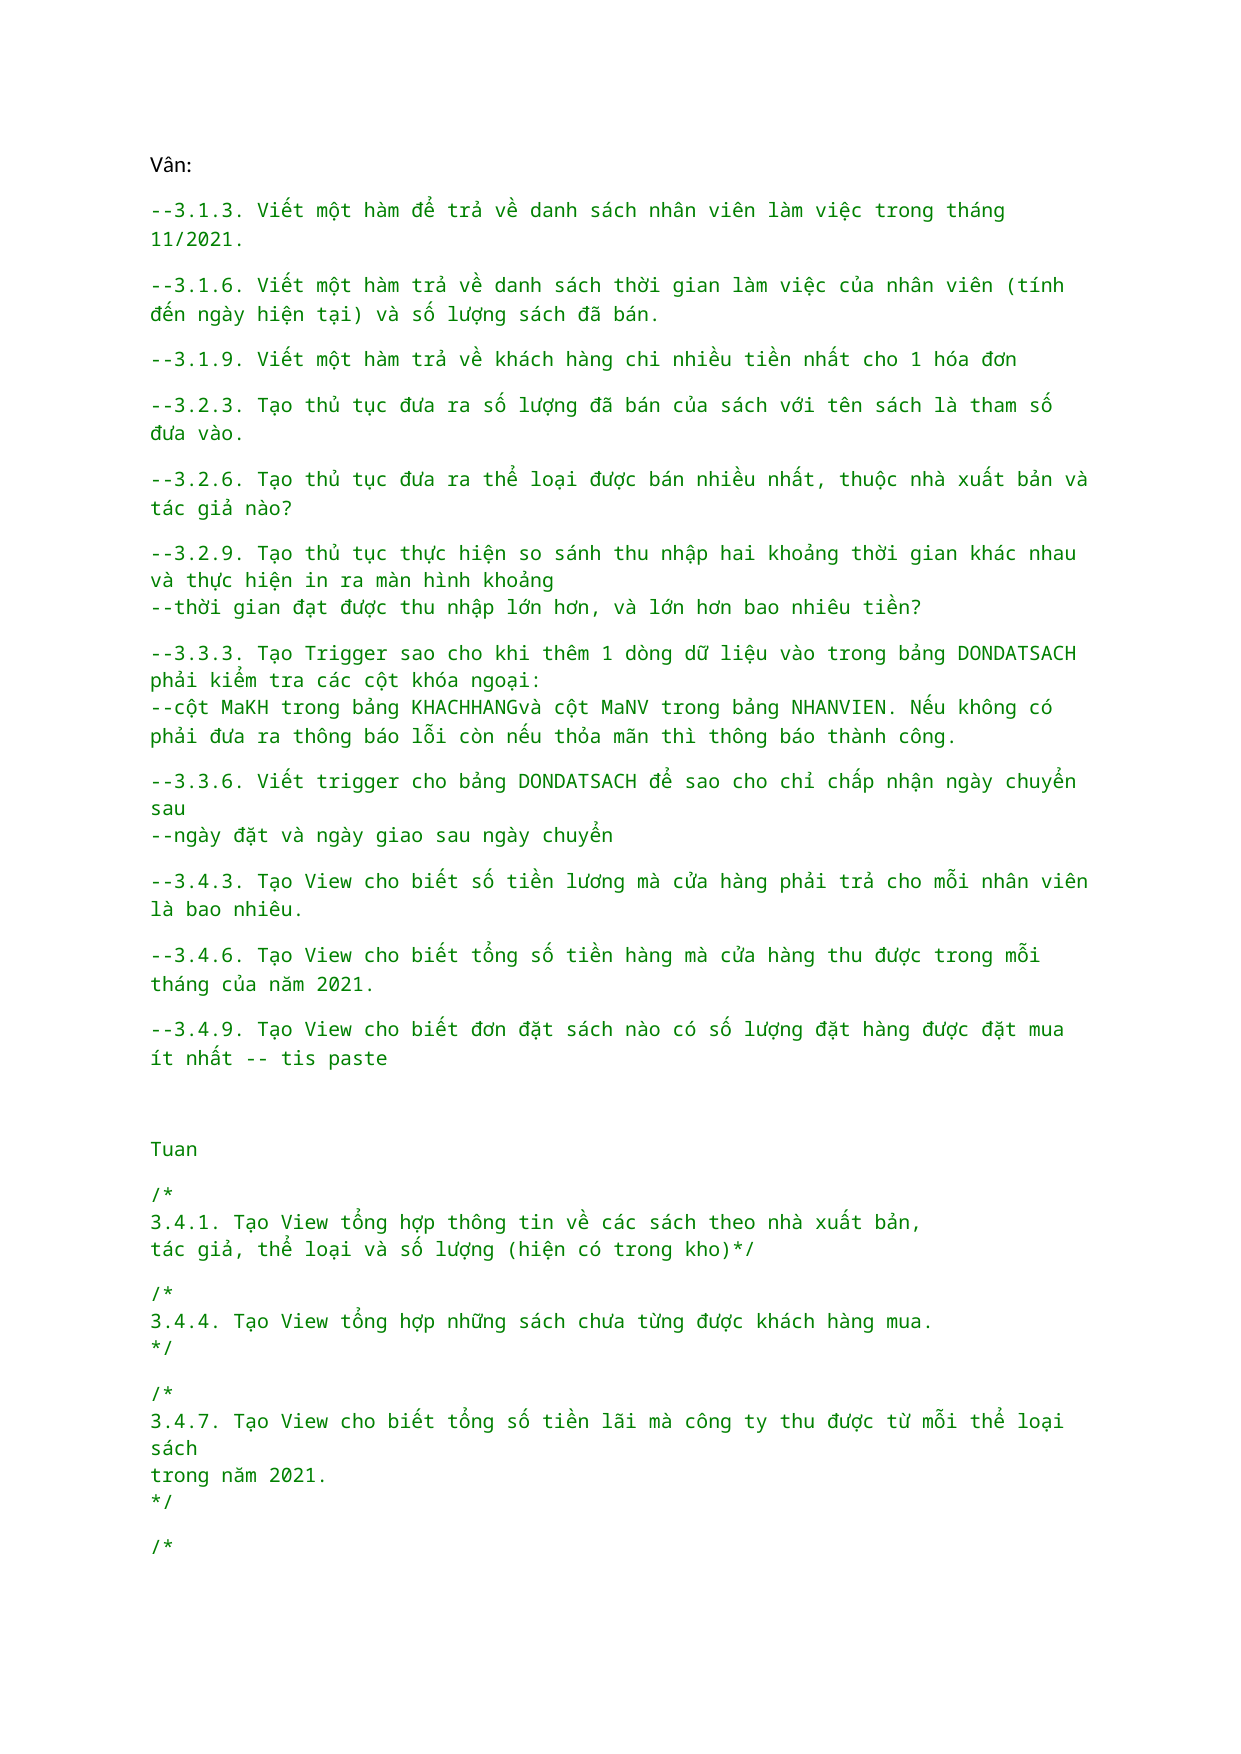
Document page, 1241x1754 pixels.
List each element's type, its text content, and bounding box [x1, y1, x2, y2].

text 3.4.4. Tạo View tổng hợp những sách chưa từng được khách hàng mua. [150, 1307, 1090, 1334]
text --3.4.9. Tạo View cho biết đơn đặt sách nào có số lượng đặt hàng được đặt mua ít nhất -- tis paste [150, 1016, 1090, 1071]
text 3.4.1. Tạo View tổng hợp thông tin về các sách theo nhà xuất bản, [150, 1208, 1090, 1235]
text /* [150, 1380, 1090, 1407]
text --3.3.3. Tạo Trigger sao cho khi thêm 1 dòng dữ liệu vào trong bảng DONDATSACH phải kiểm tra các cột khóa ngoại: [150, 639, 1090, 693]
text Tuan [150, 1136, 1090, 1162]
text --3.2.9. Tạo thủ tục thực hiện so sánh thu nhập hai khoảng thời gian khác nhau và thực hiện in ra màn hình khoảng [150, 539, 1090, 593]
text --3.2.6. Tạo thủ tục đưa ra thể loại được bán nhiều nhất, thuộc nhà xuất bản và tác giả nào? [150, 465, 1090, 521]
text Vân: [150, 150, 1090, 178]
text --thời gian đạt được thu nhập lớn hơn, và lớn hơn bao nhiêu tiền? [150, 593, 1090, 621]
text --3.3.6. Viết trigger cho bảng DONDATSACH để sao cho chỉ chấp nhận ngày chuyển sau [150, 767, 1090, 821]
text */ [150, 1488, 1090, 1515]
text trong năm 2021. [150, 1461, 1090, 1488]
text --3.1.9. Viết một hàm trả về khách hàng chi nhiều tiền nhất cho 1 hóa đơn [150, 345, 1090, 372]
text /* [150, 1281, 1090, 1307]
text --3.2.3. Tạo thủ tục đưa ra số lượng đã bán của sách với tên sách là tham số đưa vào. [150, 391, 1090, 447]
text --cột MaKH trong bảng KHACHHANGvà cột MaNV trong bảng NHANVIEN. Nếu không có phải đưa ra thông báo lỗi còn nếu thỏa mãn thì thông báo thành công. [150, 693, 1090, 749]
text tác giả, thể loại và số lượng (hiện có trong kho)*/ [150, 1235, 1090, 1262]
text --ngày đặt và ngày giao sau ngày chuyển [150, 821, 1090, 848]
text --3.4.6. Tạo View cho biết tổng số tiền hàng mà cửa hàng thu được trong mỗi tháng của năm 2021. [150, 941, 1090, 997]
text /* [150, 1181, 1090, 1208]
text --3.4.3. Tạo View cho biết số tiền lương mà cửa hàng phải trả cho mỗi nhân viên là bao nhiêu. [150, 867, 1090, 923]
text 3.4.7. Tạo View cho biết tổng số tiền lãi mà công ty thu được từ mỗi thể loại sách [150, 1407, 1090, 1461]
text /* [150, 1533, 1090, 1560]
text --3.1.3. Viết một hàm để trả về danh sách nhân viên làm việc trong tháng 11/2021. [150, 197, 1090, 252]
text --3.1.6. Viết một hàm trả về danh sách thời gian làm việc của nhân viên (tính đến ngày hiện tại) và số lượng sách đã bán. [150, 271, 1090, 327]
text */ [150, 1334, 1090, 1361]
